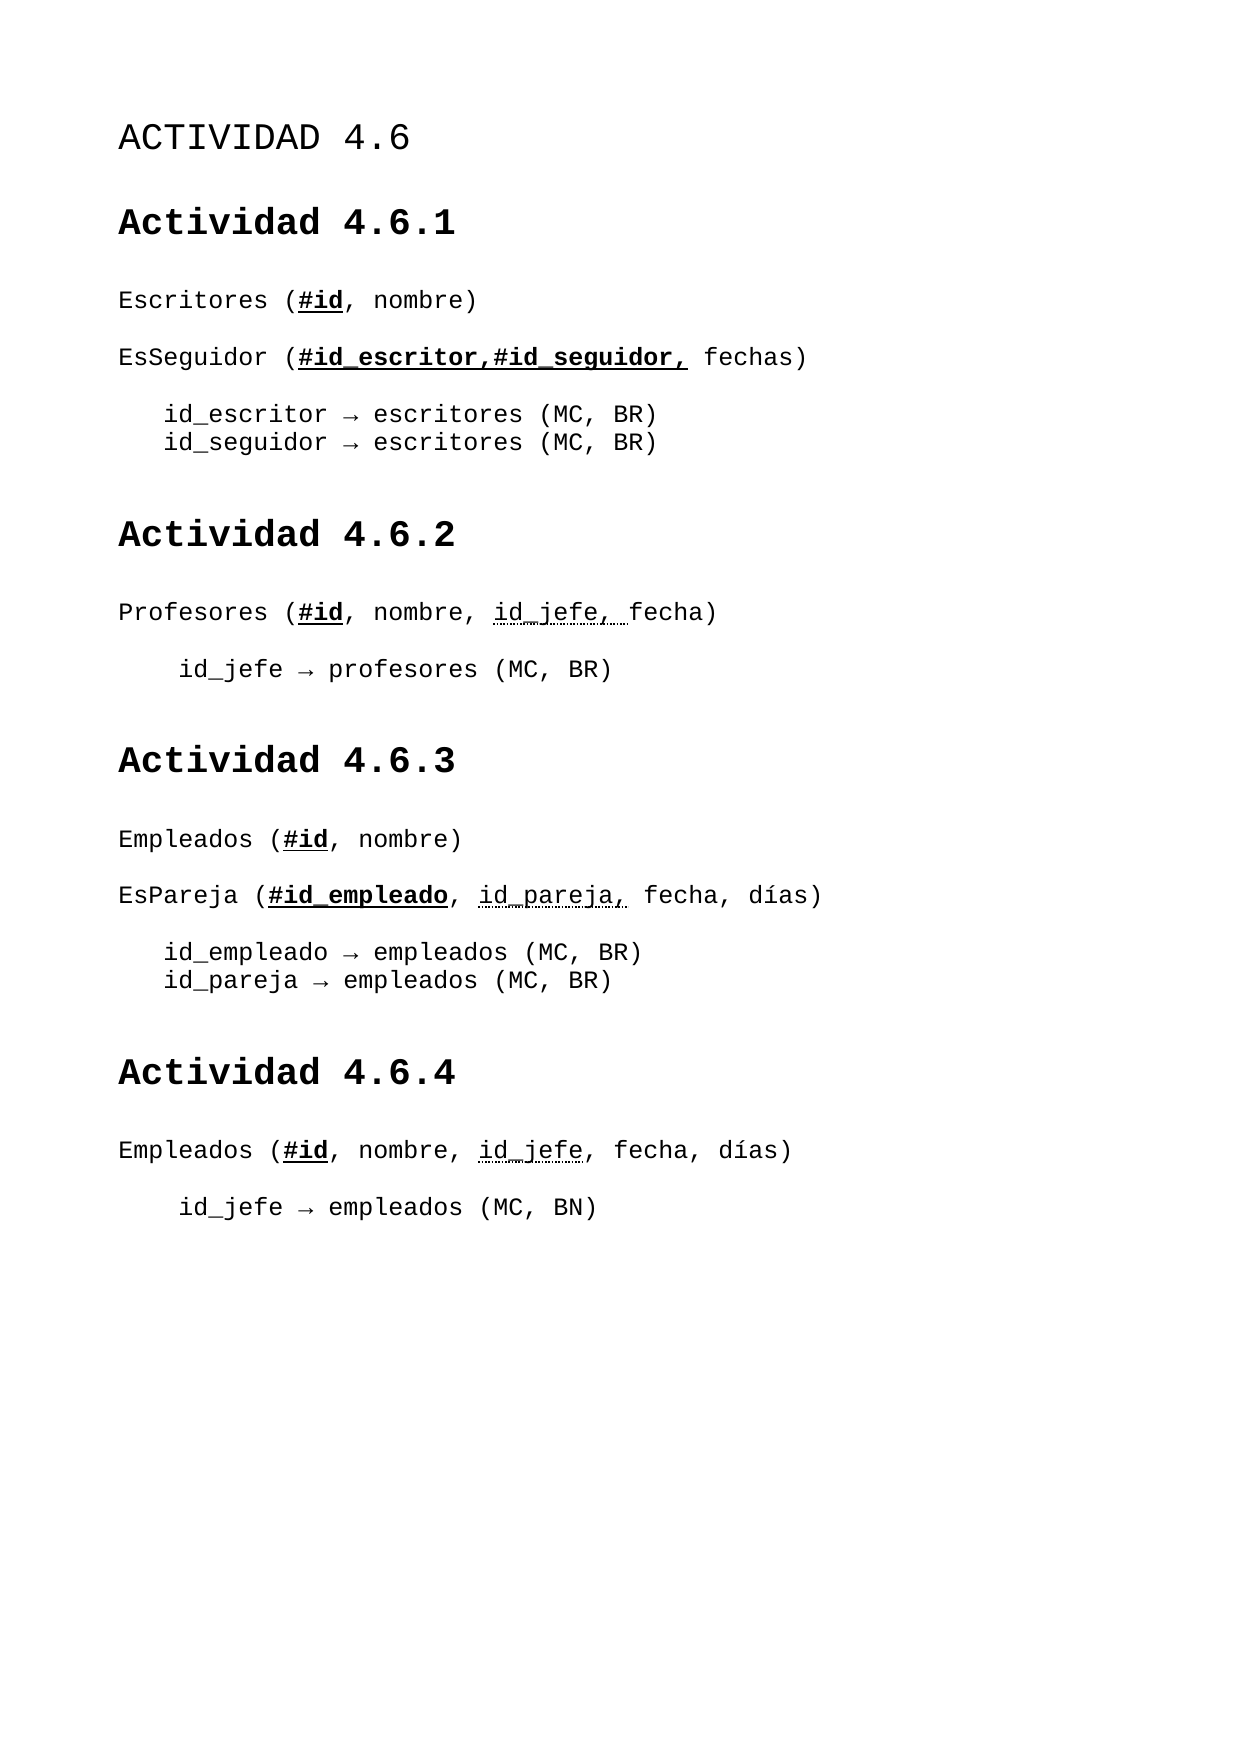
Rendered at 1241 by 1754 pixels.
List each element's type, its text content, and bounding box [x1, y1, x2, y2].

text id_pareja → empleados (MC, BR) [118, 968, 1122, 996]
text EsPareja (#id_empleado, id_pareja, fecha, días) [118, 883, 1122, 911]
text id_empleado → empleados (MC, BR) [118, 940, 1122, 968]
text Empleados (#id, nombre) [118, 826, 1122, 855]
text Profesores (#id, nombre, id_jefe, fecha) [118, 600, 1122, 628]
text Actividad 4.6.1 [118, 203, 1122, 246]
text id_escritor → escritores (MC, BR) [118, 401, 1122, 430]
text id_jefe → profesores (MC, BR) [118, 656, 1122, 685]
text id_jefe → empleados (MC, BN) [118, 1195, 1122, 1223]
text Actividad 4.6.3 [118, 741, 1122, 784]
text Actividad 4.6.4 [118, 1053, 1122, 1096]
text ACTIVIDAD 4.6 [118, 118, 1122, 161]
text id_seguidor → escritores (MC, BR) [118, 430, 1122, 458]
text Actividad 4.6.2 [118, 515, 1122, 557]
text Escritores (#id, nombre) [118, 288, 1122, 316]
text EsSeguidor (#id_escritor,#id_seguidor, fechas) [118, 345, 1122, 373]
text Empleados (#id, nombre, id_jefe, fecha, días) [118, 1138, 1122, 1166]
